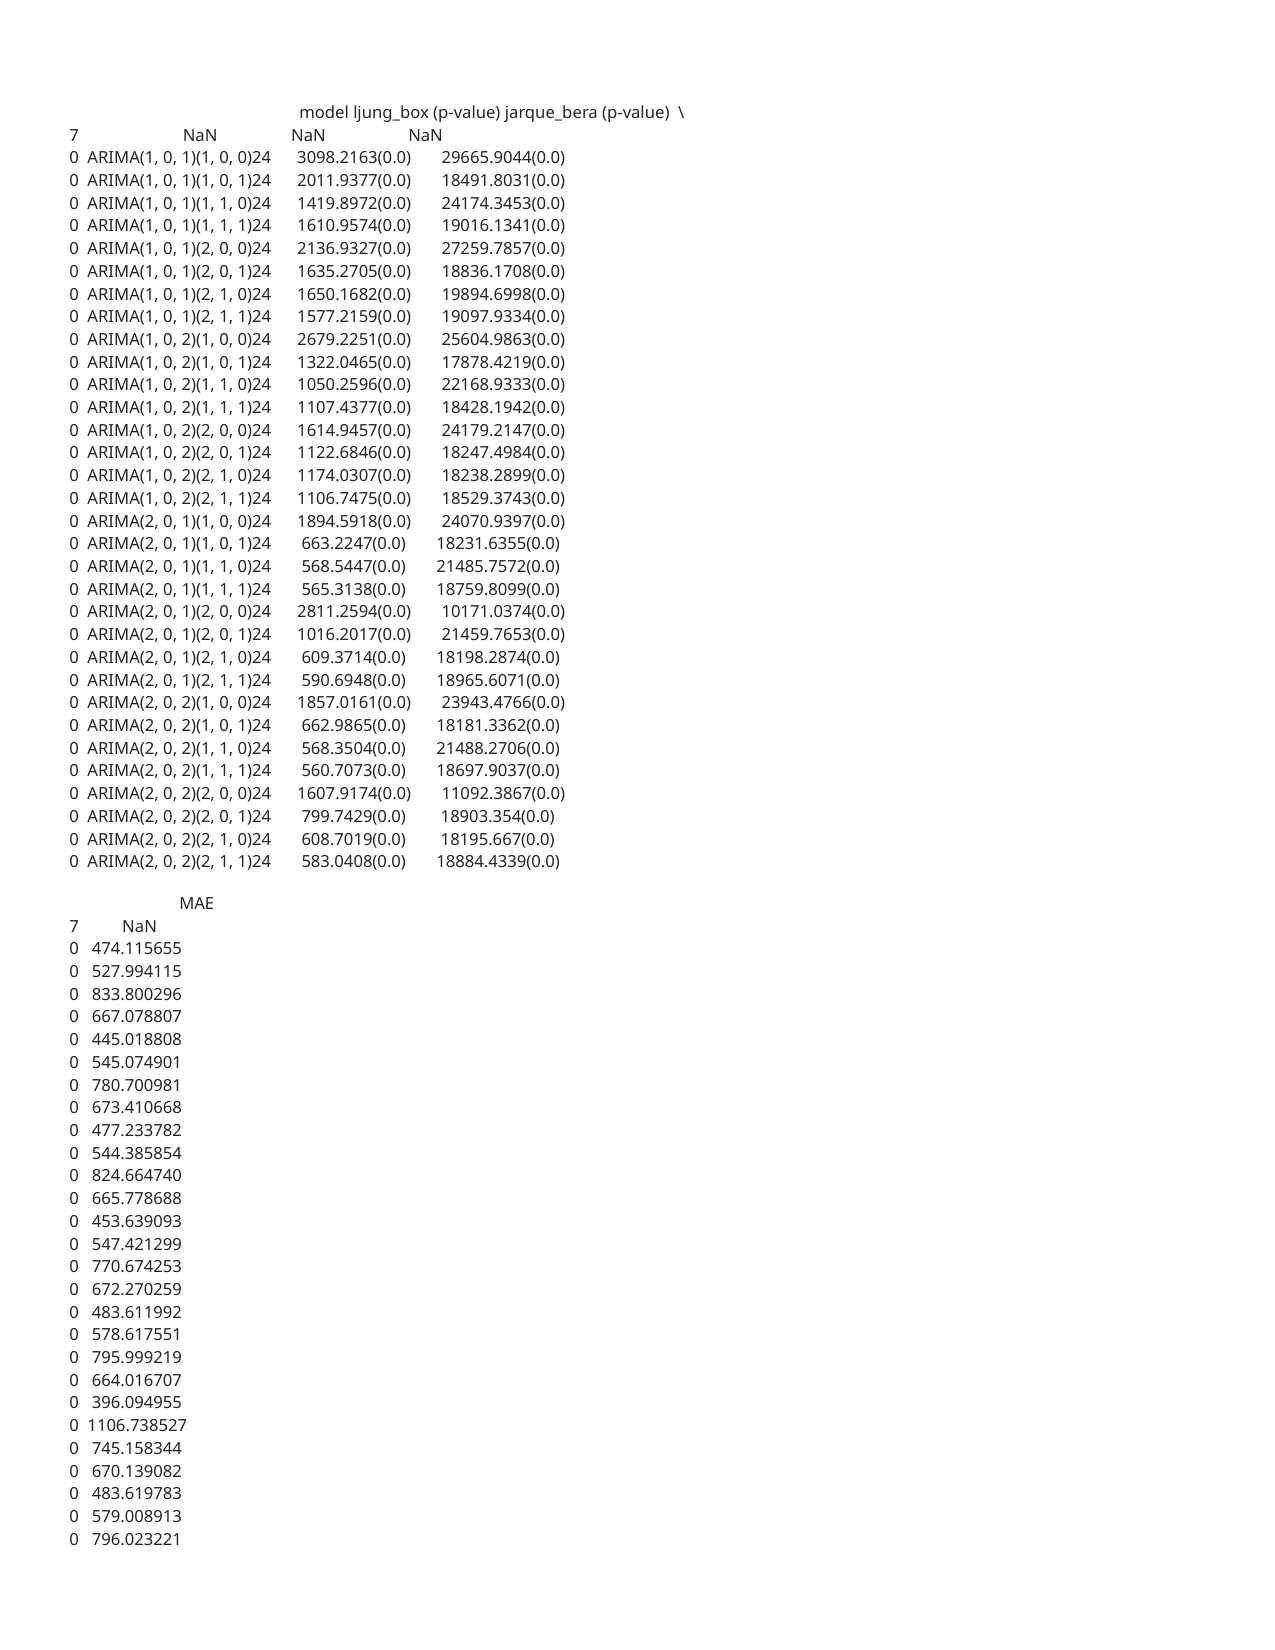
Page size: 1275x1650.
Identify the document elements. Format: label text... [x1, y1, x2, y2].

text 0 ARIMA(1, 0, 2)(2, 0, 1)24 1122.6846(0.0) 18247.4984(0.0) [69, 441, 1194, 464]
text 0 796.023221 [69, 1527, 1194, 1550]
text 0 547.421299 [69, 1232, 1194, 1255]
text 0 453.639093 [69, 1209, 1194, 1232]
text 0 ARIMA(2, 0, 2)(2, 0, 1)24 799.7429(0.0) 18903.354(0.0) [69, 804, 1194, 827]
text 0 673.410668 [69, 1096, 1194, 1118]
text 0 824.664740 [69, 1164, 1194, 1187]
text 0 ARIMA(1, 0, 1)(2, 1, 1)24 1577.2159(0.0) 19097.9334(0.0) [69, 305, 1194, 327]
text model ljung_box (p-value) jarque_bera (p-value) \ [69, 100, 1194, 123]
text 0 ARIMA(1, 0, 2)(2, 1, 1)24 1106.7475(0.0) 18529.3743(0.0) [69, 486, 1194, 509]
text 0 1106.738527 [69, 1414, 1194, 1436]
text 7 NaN NaN NaN [69, 123, 1194, 146]
text 0 ARIMA(1, 0, 1)(1, 1, 0)24 1419.8972(0.0) 24174.3453(0.0) [69, 191, 1194, 214]
text 0 396.094955 [69, 1391, 1194, 1414]
text 0 ARIMA(2, 0, 1)(2, 0, 1)24 1016.2017(0.0) 21459.7653(0.0) [69, 623, 1194, 645]
text 0 527.994115 [69, 959, 1194, 982]
text 0 770.674253 [69, 1255, 1194, 1277]
text 0 665.778688 [69, 1187, 1194, 1209]
text 0 670.139082 [69, 1459, 1194, 1482]
text 0 483.611992 [69, 1300, 1194, 1323]
text 0 ARIMA(1, 0, 1)(2, 0, 0)24 2136.9327(0.0) 27259.7857(0.0) [69, 237, 1194, 259]
text 0 780.700981 [69, 1073, 1194, 1096]
text 0 ARIMA(2, 0, 1)(1, 1, 1)24 565.3138(0.0) 18759.8099(0.0) [69, 577, 1194, 600]
text 0 ARIMA(2, 0, 1)(2, 1, 1)24 590.6948(0.0) 18965.6071(0.0) [69, 668, 1194, 691]
text MAE [69, 891, 1194, 914]
text 0 833.800296 [69, 982, 1194, 1005]
text 0 ARIMA(2, 0, 1)(2, 1, 0)24 609.3714(0.0) 18198.2874(0.0) [69, 645, 1194, 668]
text 0 ARIMA(1, 0, 2)(1, 1, 1)24 1107.4377(0.0) 18428.1942(0.0) [69, 396, 1194, 418]
text 0 667.078807 [69, 1005, 1194, 1028]
text 0 ARIMA(1, 0, 1)(1, 0, 0)24 3098.2163(0.0) 29665.9044(0.0) [69, 146, 1194, 168]
text 0 ARIMA(2, 0, 1)(1, 0, 0)24 1894.5918(0.0) 24070.9397(0.0) [69, 509, 1194, 532]
text 0 664.016707 [69, 1368, 1194, 1391]
text 7 NaN [69, 914, 1194, 937]
text 0 672.270259 [69, 1277, 1194, 1300]
text 0 ARIMA(1, 0, 2)(2, 0, 0)24 1614.9457(0.0) 24179.2147(0.0) [69, 418, 1194, 441]
text 0 ARIMA(2, 0, 2)(1, 0, 0)24 1857.0161(0.0) 23943.4766(0.0) [69, 691, 1194, 713]
text 0 545.074901 [69, 1050, 1194, 1073]
text 0 ARIMA(2, 0, 2)(1, 1, 1)24 560.7073(0.0) 18697.9037(0.0) [69, 759, 1194, 782]
text 0 ARIMA(2, 0, 2)(2, 1, 0)24 608.7019(0.0) 18195.667(0.0) [69, 827, 1194, 850]
text 0 ARIMA(1, 0, 1)(2, 0, 1)24 1635.2705(0.0) 18836.1708(0.0) [69, 259, 1194, 282]
text 0 ARIMA(1, 0, 2)(1, 0, 0)24 2679.2251(0.0) 25604.9863(0.0) [69, 327, 1194, 350]
text 0 ARIMA(1, 0, 1)(2, 1, 0)24 1650.1682(0.0) 19894.6998(0.0) [69, 282, 1194, 305]
text 0 ARIMA(2, 0, 2)(2, 0, 0)24 1607.9174(0.0) 11092.3867(0.0) [69, 782, 1194, 804]
text 0 579.008913 [69, 1504, 1194, 1527]
text 0 477.233782 [69, 1118, 1194, 1141]
text 0 ARIMA(2, 0, 1)(1, 1, 0)24 568.5447(0.0) 21485.7572(0.0) [69, 554, 1194, 577]
text 0 ARIMA(1, 0, 2)(2, 1, 0)24 1174.0307(0.0) 18238.2899(0.0) [69, 464, 1194, 486]
text 0 ARIMA(1, 0, 1)(1, 1, 1)24 1610.9574(0.0) 19016.1341(0.0) [69, 214, 1194, 237]
text 0 ARIMA(2, 0, 2)(1, 0, 1)24 662.9865(0.0) 18181.3362(0.0) [69, 713, 1194, 736]
text 0 745.158344 [69, 1436, 1194, 1459]
text 0 ARIMA(1, 0, 2)(1, 0, 1)24 1322.0465(0.0) 17878.4219(0.0) [69, 350, 1194, 373]
text 0 ARIMA(2, 0, 1)(2, 0, 0)24 2811.2594(0.0) 10171.0374(0.0) [69, 600, 1194, 623]
text 0 445.018808 [69, 1028, 1194, 1050]
text 0 474.115655 [69, 937, 1194, 959]
text 0 ARIMA(2, 0, 2)(1, 1, 0)24 568.3504(0.0) 21488.2706(0.0) [69, 736, 1194, 759]
text 0 544.385854 [69, 1141, 1194, 1164]
text 0 ARIMA(1, 0, 1)(1, 0, 1)24 2011.9377(0.0) 18491.8031(0.0) [69, 168, 1194, 191]
text 0 483.619783 [69, 1482, 1194, 1504]
text 0 ARIMA(1, 0, 2)(1, 1, 0)24 1050.2596(0.0) 22168.9333(0.0) [69, 373, 1194, 396]
text 0 ARIMA(2, 0, 2)(2, 1, 1)24 583.0408(0.0) 18884.4339(0.0) [69, 850, 1194, 872]
text 0 ARIMA(2, 0, 1)(1, 0, 1)24 663.2247(0.0) 18231.6355(0.0) [69, 532, 1194, 554]
text 0 795.999219 [69, 1346, 1194, 1368]
text 0 578.617551 [69, 1323, 1194, 1346]
